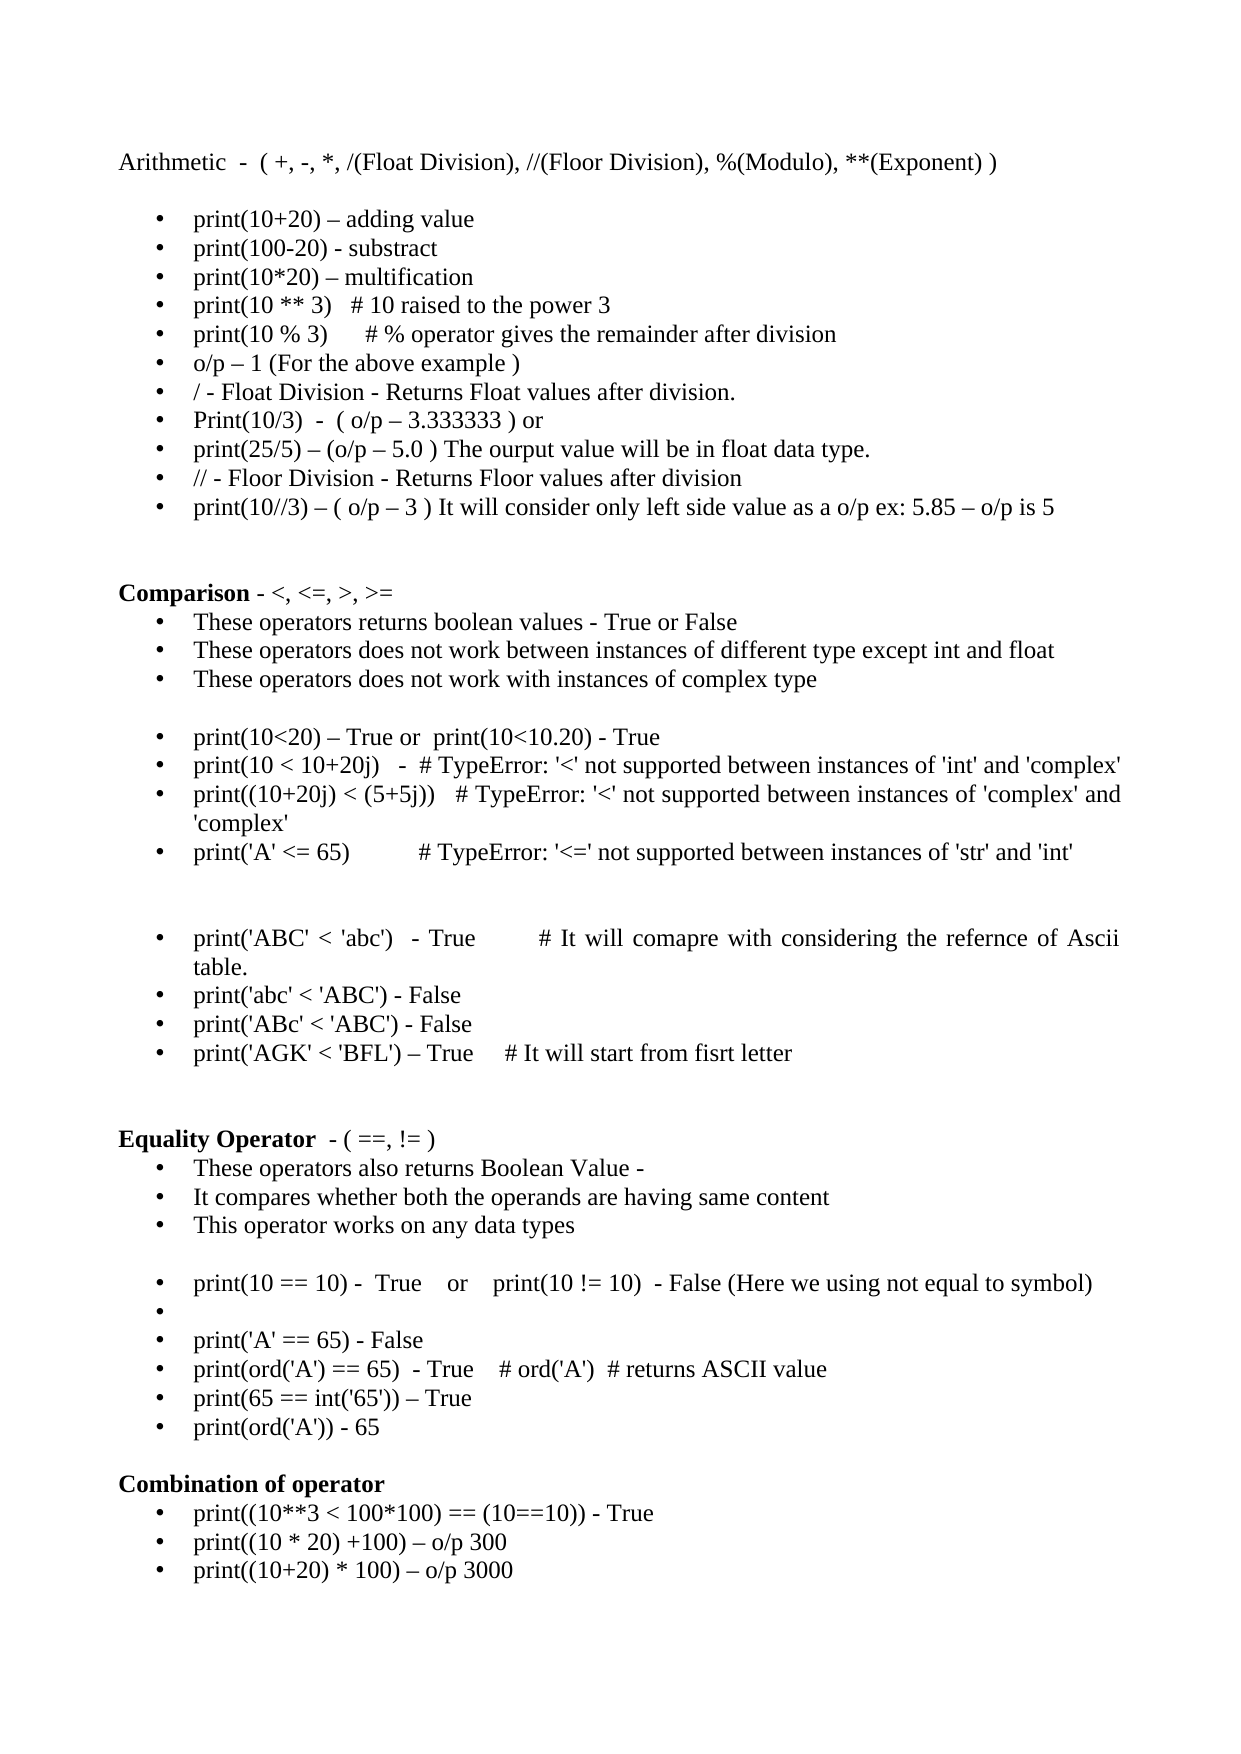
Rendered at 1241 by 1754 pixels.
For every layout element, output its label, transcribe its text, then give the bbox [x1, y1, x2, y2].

list print(10//3) – ( o/p – 3 ) It will consider only left side value as a o/p ex: 5.85 – o/p is 5 [156, 492, 1122, 521]
list print(10 == 10) - True or print(10 != 10) - False (Here we using not equal to symbol) [156, 1268, 1122, 1297]
list print((10+20) * 100) – o/p 3000 [156, 1556, 1122, 1584]
list print(25/5) – (o/p – 5.0 ) The ourput value will be in float data type. [156, 434, 1122, 463]
list print(10 ** 3) # 10 raised to the power 3 [156, 291, 1122, 319]
list print('A' <= 65) # TypeError: '<=' not supported between instances of 'str' and 'int' [156, 837, 1122, 866]
text Combination of operator [118, 1469, 1122, 1498]
list print(10+20) – adding value [156, 204, 1122, 233]
list Print(10/3) - ( o/p – 3.333333 ) or [156, 406, 1122, 434]
list print(10 < 10+20j) - # TypeError: '<' not supported between instances of 'int' and 'complex' [156, 751, 1122, 779]
list print((10+20j) < (5+5j)) # TypeError: '<' not supported between instances of 'complex' and 'complex' [156, 779, 1122, 837]
list print(65 == int('65')) – True [156, 1383, 1122, 1412]
list print('abc' < 'ABC') - False [156, 981, 1122, 1009]
list print(ord('A')) - 65 [156, 1412, 1122, 1441]
list This operator works on any data types [156, 1211, 1122, 1239]
list These operators does not work with instances of complex type [156, 664, 1122, 693]
text Arithmetic - ( +, -, *, /(Float Division), //(Floor Division), %(Modulo), **(Exponent) ) [118, 147, 1122, 176]
list print(10<20) – True or print(10<10.20) - True [156, 722, 1122, 751]
list o/p – 1 (For the above example ) [156, 348, 1122, 377]
list print('ABC' < 'abc') - True # It will comapre with considering the refernce of Ascii table. [156, 923, 1122, 981]
list / - Float Division - Returns Float values after division. [156, 377, 1122, 406]
list print('AGK' < 'BFL') – True # It will start from fisrt letter [156, 1038, 1122, 1067]
list These operators also returns Boolean Value - [156, 1153, 1122, 1182]
list print(10*20) – multification [156, 262, 1122, 291]
list It compares whether both the operands are having same content [156, 1182, 1122, 1211]
list print(ord('A') == 65) - True # ord('A') # returns ASCII value [156, 1354, 1122, 1383]
list These operators does not work between instances of different type except int and float [156, 636, 1122, 664]
list print((10 * 20) +100) – o/p 300 [156, 1527, 1122, 1556]
list print('A' == 65) - False [156, 1326, 1122, 1354]
list print((10**3 < 100*100) == (10==10)) - True [156, 1498, 1122, 1527]
list These operators returns boolean values - True or False [156, 607, 1122, 636]
list // - Floor Division - Returns Floor values after division [156, 463, 1122, 492]
text Equality Operator - ( ==, != ) [118, 1124, 1122, 1153]
list print(100-20) - substract [156, 233, 1122, 262]
text Comparison - <, <=, >, >= [118, 578, 1122, 607]
list print('ABc' < 'ABC') - False [156, 1009, 1122, 1038]
list print(10 % 3) # % operator gives the remainder after division [156, 319, 1122, 348]
